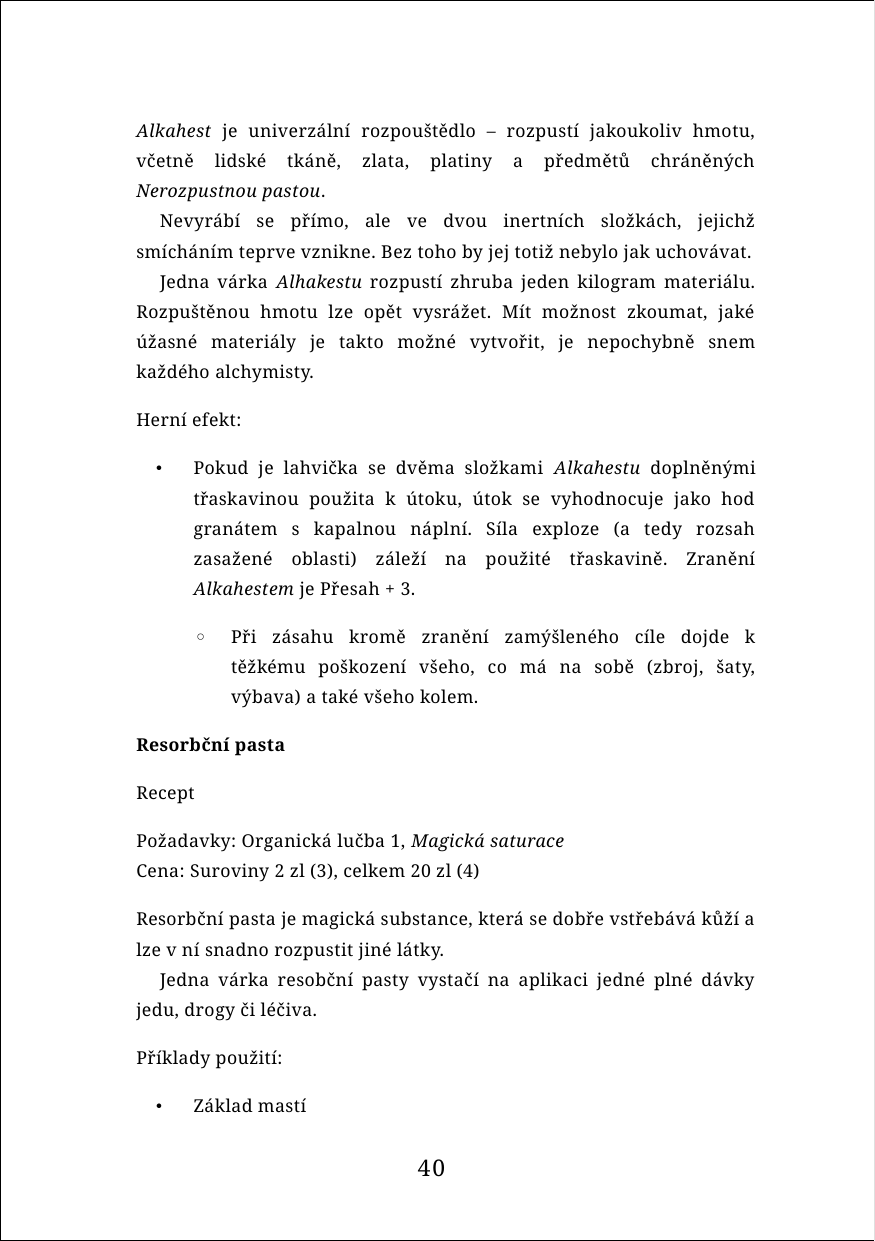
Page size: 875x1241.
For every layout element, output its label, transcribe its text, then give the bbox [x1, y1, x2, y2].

text Herní efekt: [136, 408, 756, 432]
list Základ mastí [156, 1093, 756, 1117]
text Alkahest je univerzální rozpouštědlo – rozpustí jakoukoliv hmotu, včetně lidské tkáně, zlata, platiny a předmětů chráněných Nerozpustnou pastou. Nevyrábí se přímo, ale ve dvou inertních složkách, jejichž smícháním teprve vznikne. Bez toho by jej totiž nebylo jak uchovávat. Jedna várka Alhakestu rozpustí zhruba jeden kilogram materiálu. Rozpuštěnou hmotu lze opět vysrážet. Mít možnost zkoumat, jaké úžasné materiály je takto možné vytvořit, je nepochybně snem každého alchymisty. [136, 118, 756, 384]
text Recept [136, 781, 756, 805]
text Příklady použití: [136, 1045, 756, 1069]
text Požadavky: Organická lučba 1, Magická saturace Cena: Suroviny 2 zl (3), celkem 20 zl (4) [136, 829, 756, 883]
list Pokud je lahvička se dvěma složkami Alkahestu doplněnými třaskavinou použita k útoku, útok se vyhodnocuje jako hod granátem s kapalnou náplní. Síla exploze (a tedy rozsah zasažené oblasti) záleží na použité třaskavině. Zranění Alkahestem je Přesah + 3. [156, 456, 756, 601]
list Při zásahu kromě zranění zamýšleného cíle dojde k těžkému poškození všeho, co má na sobě (zbroj, šaty, výbava) a také všeho kolem. [193, 624, 756, 709]
text Resorbční pasta [136, 733, 756, 757]
text Resorbční pasta je magická substance, která se dobře vstřebává kůží a lze v ní snadno rozpustit jiné látky. Jedna várka resobční pasty vystačí na aplikaci jedné plné dávky jedu, drogy či léčiva. [136, 907, 756, 1022]
